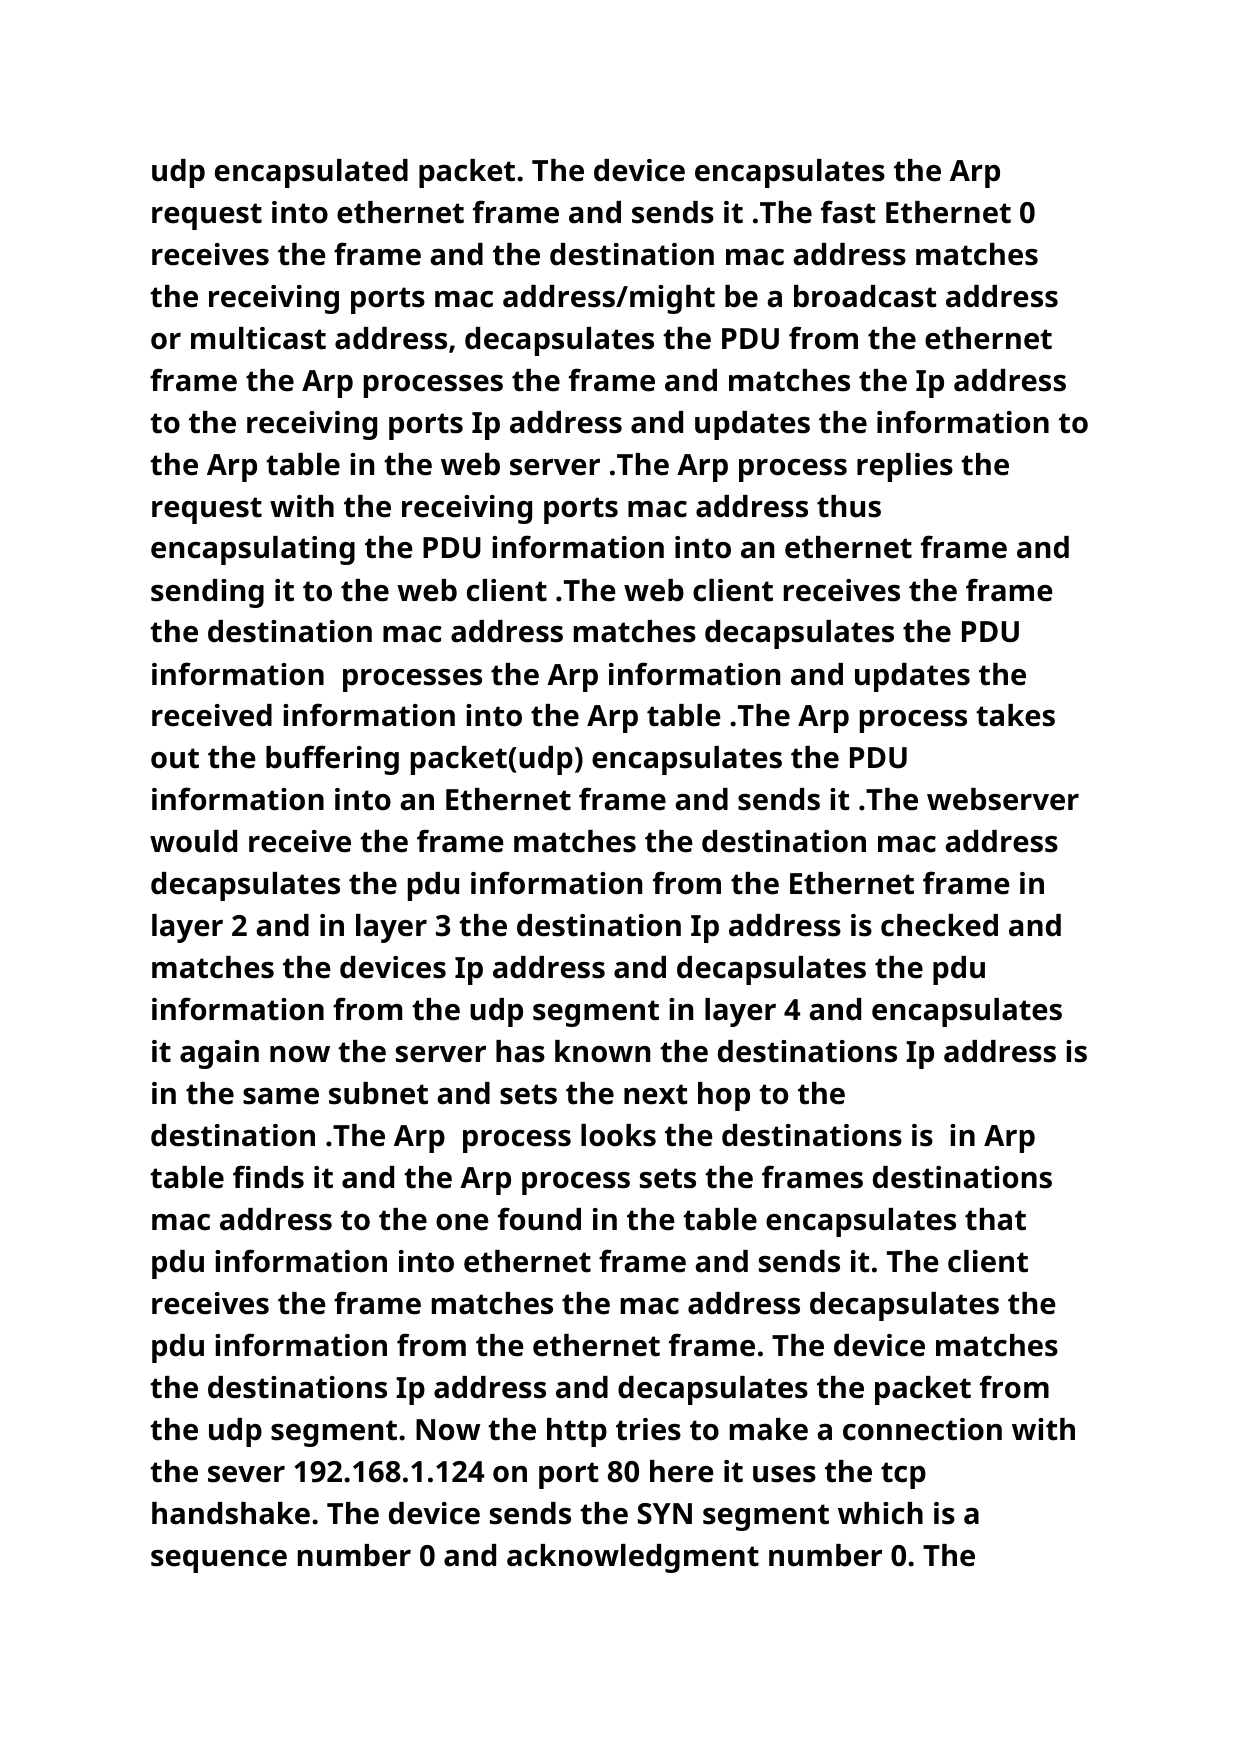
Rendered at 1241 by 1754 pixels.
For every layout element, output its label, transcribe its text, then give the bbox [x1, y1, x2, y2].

text udp encapsulated packet. The device encapsulates the Arp request into ethernet frame and sends it .The fast Ethernet 0 receives the frame and the destination mac address matches the receiving ports mac address/might be a broadcast address or multicast address, decapsulates the PDU from the ethernet frame the Arp processes the frame and matches the Ip address to the receiving ports Ip address and updates the information to the Arp table in the web server .The Arp process replies the request with the receiving ports mac address thus encapsulating the PDU information into an ethernet frame and sending it to the web client .The web client receives the frame the destination mac address matches decapsulates the PDU information processes the Arp information and updates the received information into the Arp table .The Arp process takes out the buffering packet(udp) encapsulates the PDU information into an Ethernet frame and sends it .The webserver would receive the frame matches the destination mac address decapsulates the pdu information from the Ethernet frame in layer 2 and in layer 3 the destination Ip address is checked and matches the devices Ip address and decapsulates the pdu information from the udp segment in layer 4 and encapsulates it again now the server has known the destinations Ip address is in the same subnet and sets the next hop to the destination .The Arp process looks the destinations is in Arp table finds it and the Arp process sets the frames destinations mac address to the one found in the table encapsulates that pdu information into ethernet frame and sends it. The client receives the frame matches the mac address decapsulates the pdu information from the ethernet frame. The device matches the destinations Ip address and decapsulates the packet from the udp segment. Now the http tries to make a connection with the sever 192.168.1.124 on port 80 here it uses the tcp handshake. The device sends the SYN segment which is a sequence number 0 and acknowledgment number 0. The [150, 150, 1090, 1575]
